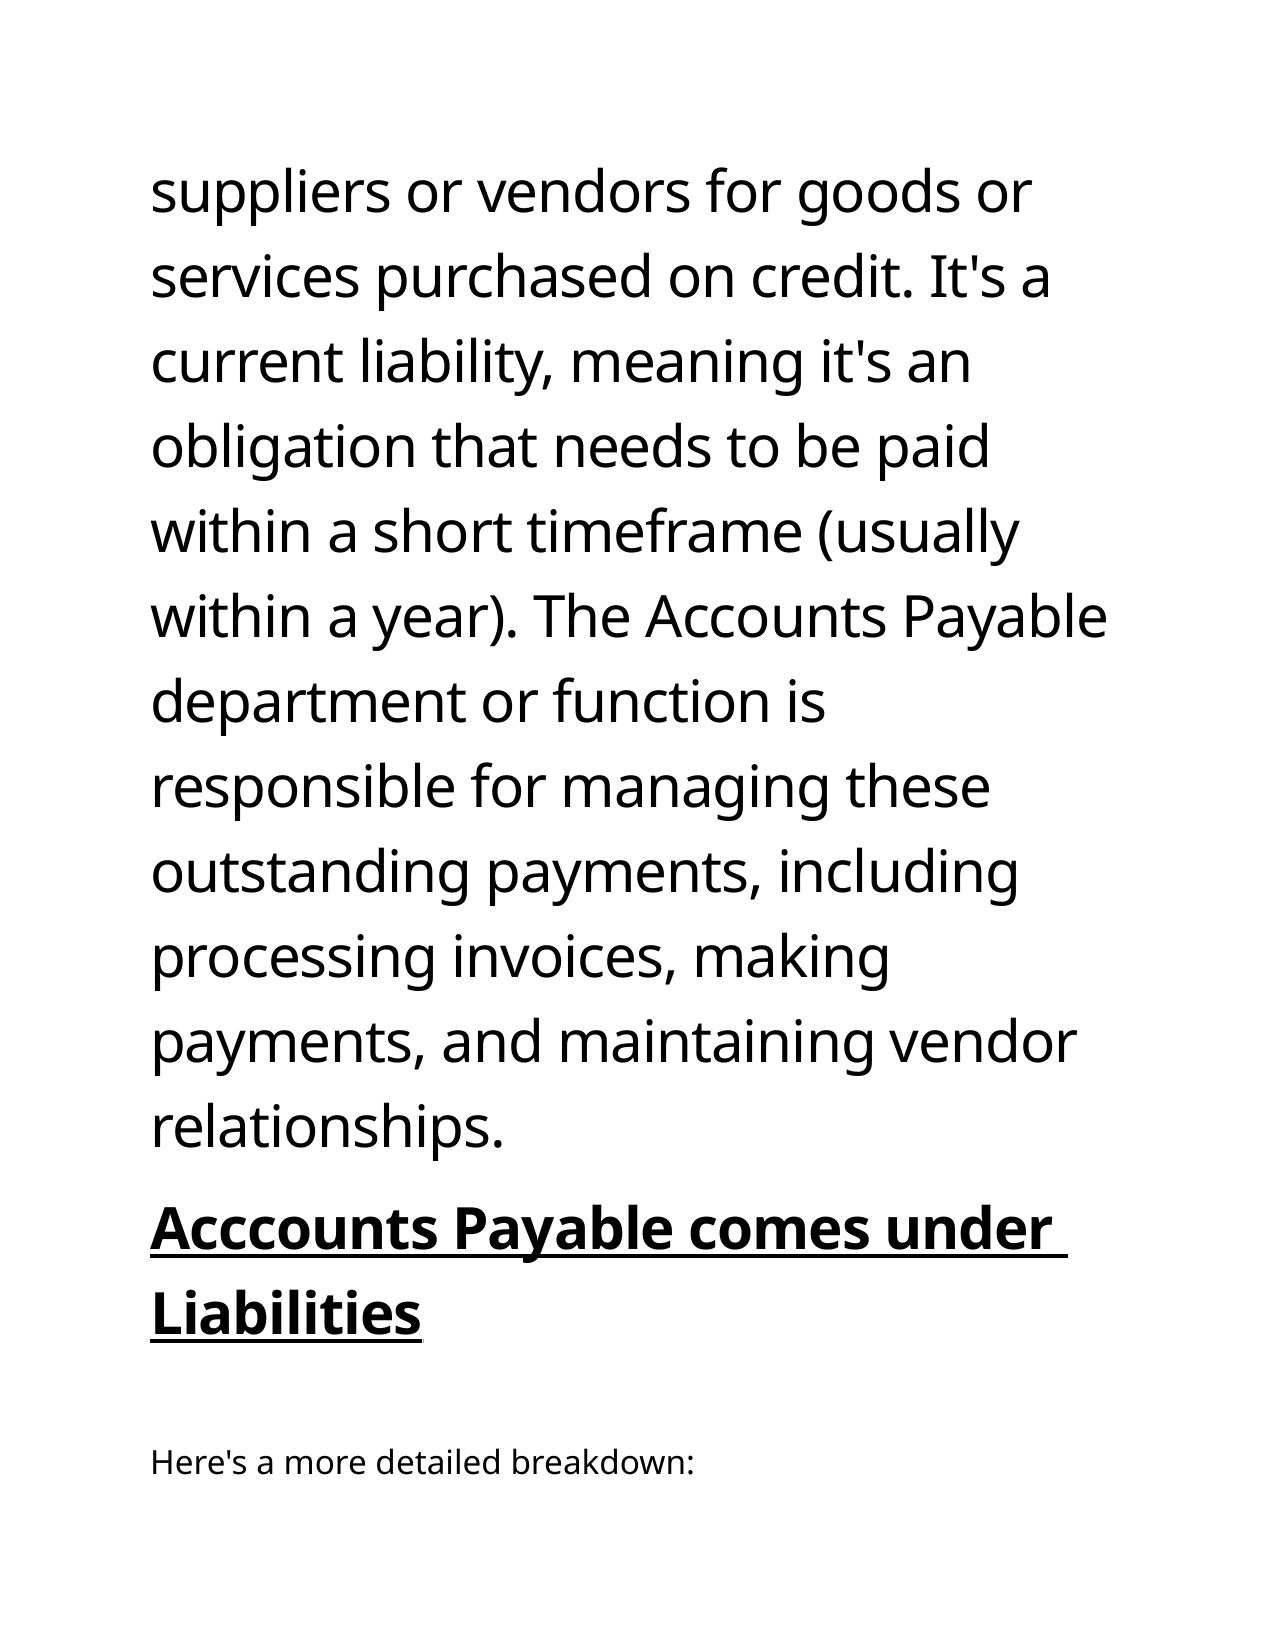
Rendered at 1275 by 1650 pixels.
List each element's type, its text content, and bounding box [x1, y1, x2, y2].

text suppliers or vendors for goods or services purchased on credit. It's a current liability, meaning it's an obligation that needs to be paid within a short timeframe (usually within a year). The Accounts Payable department or function is responsible for managing these outstanding payments, including processing invoices, making payments, and maintaining vendor relationships. [150, 150, 1125, 1164]
text Here's a more detailed breakdown: [150, 1438, 1125, 1484]
text Acccounts Payable comes under Liabilities [150, 1187, 1125, 1351]
